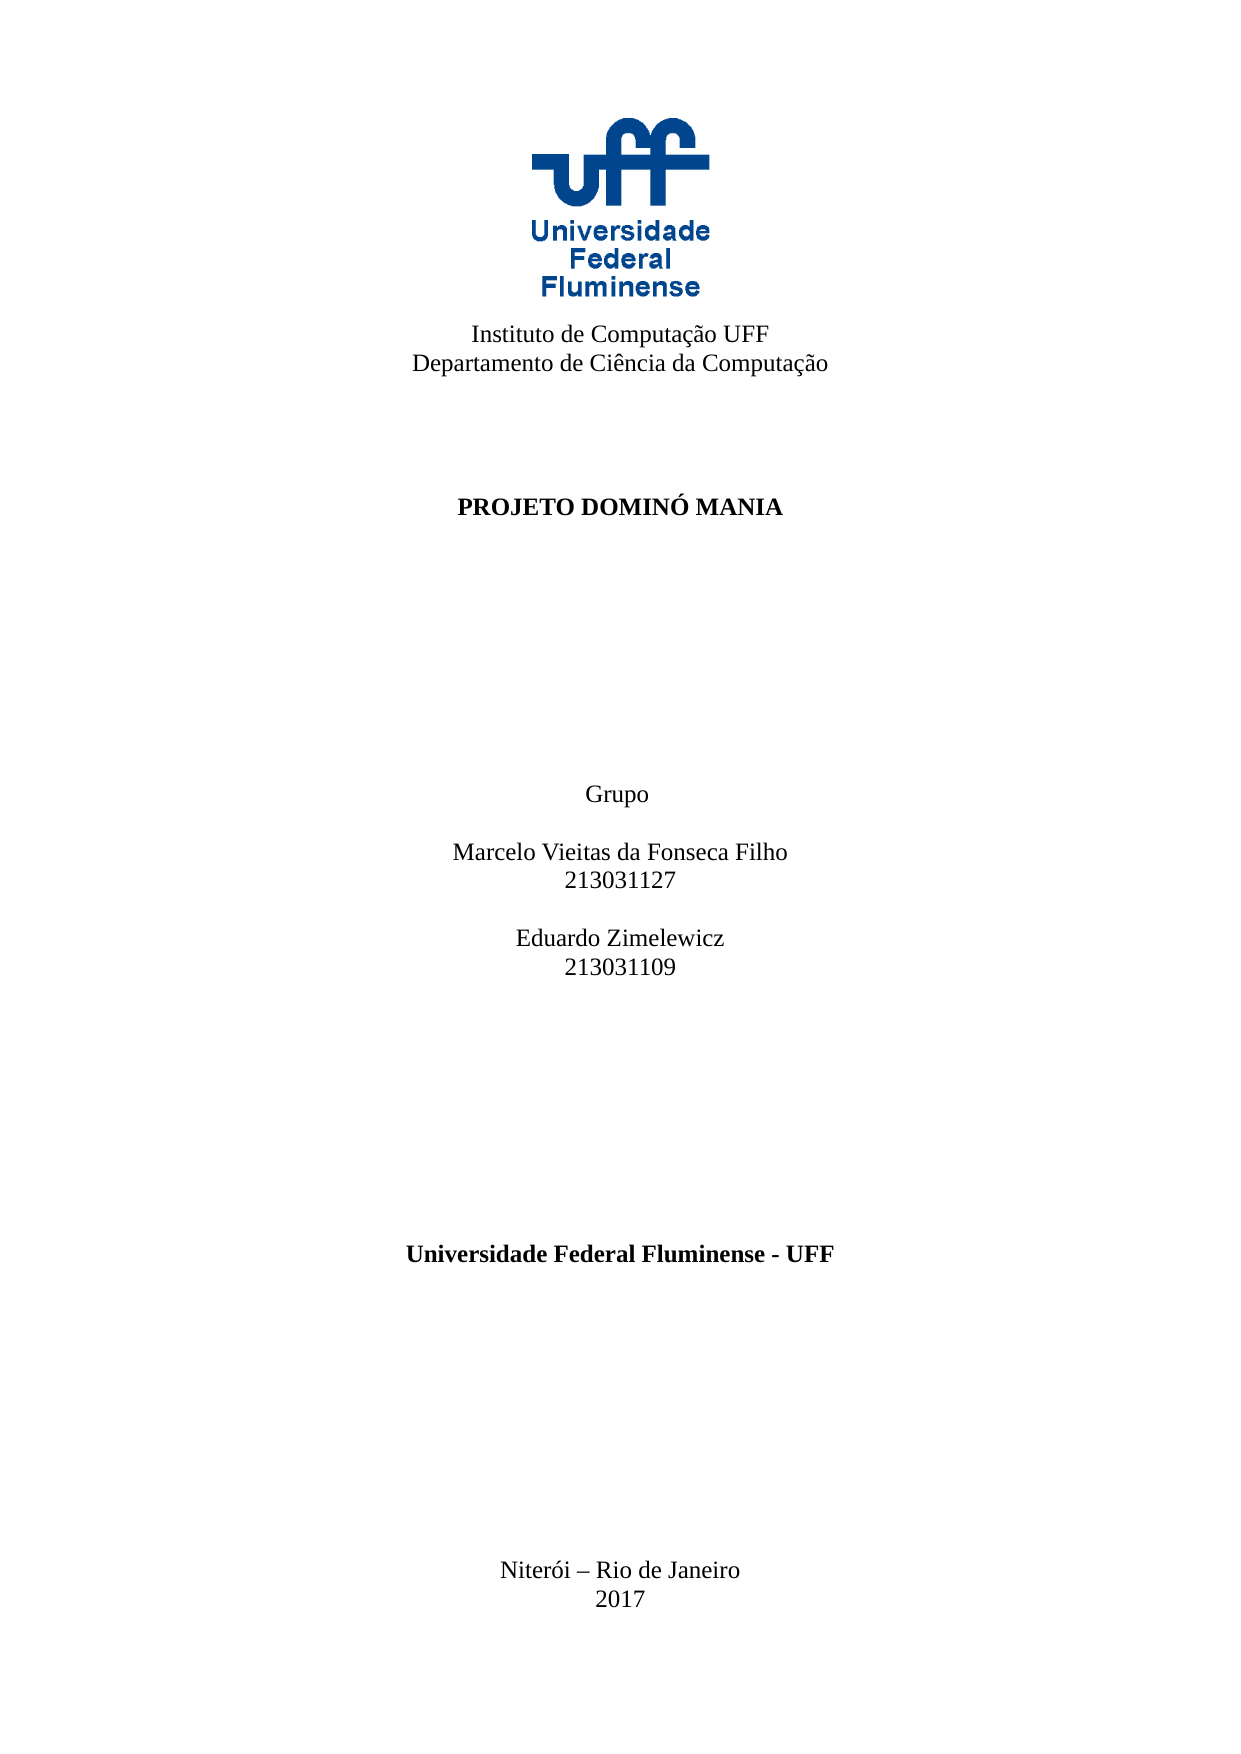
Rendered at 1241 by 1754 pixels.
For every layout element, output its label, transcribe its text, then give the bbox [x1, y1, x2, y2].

text Marcelo Vieitas da Fonseca Filho [118, 837, 1122, 866]
picture [530, 118, 710, 297]
text Instituto de Computação UFF [118, 319, 1122, 348]
text Niterói – Rio de Janeiro [118, 1556, 1122, 1584]
text 213031127 [118, 866, 1122, 894]
text Universidade Federal Fluminense - UFF [118, 1239, 1122, 1268]
text 2017 [118, 1584, 1122, 1613]
text 213031109 [118, 952, 1122, 981]
text Grupo [118, 779, 1122, 808]
text PROJETO DOMINÓ MANIA [118, 492, 1122, 521]
text Eduardo Zimelewicz [118, 923, 1122, 952]
text Departamento de Ciência da Computação [118, 348, 1122, 377]
